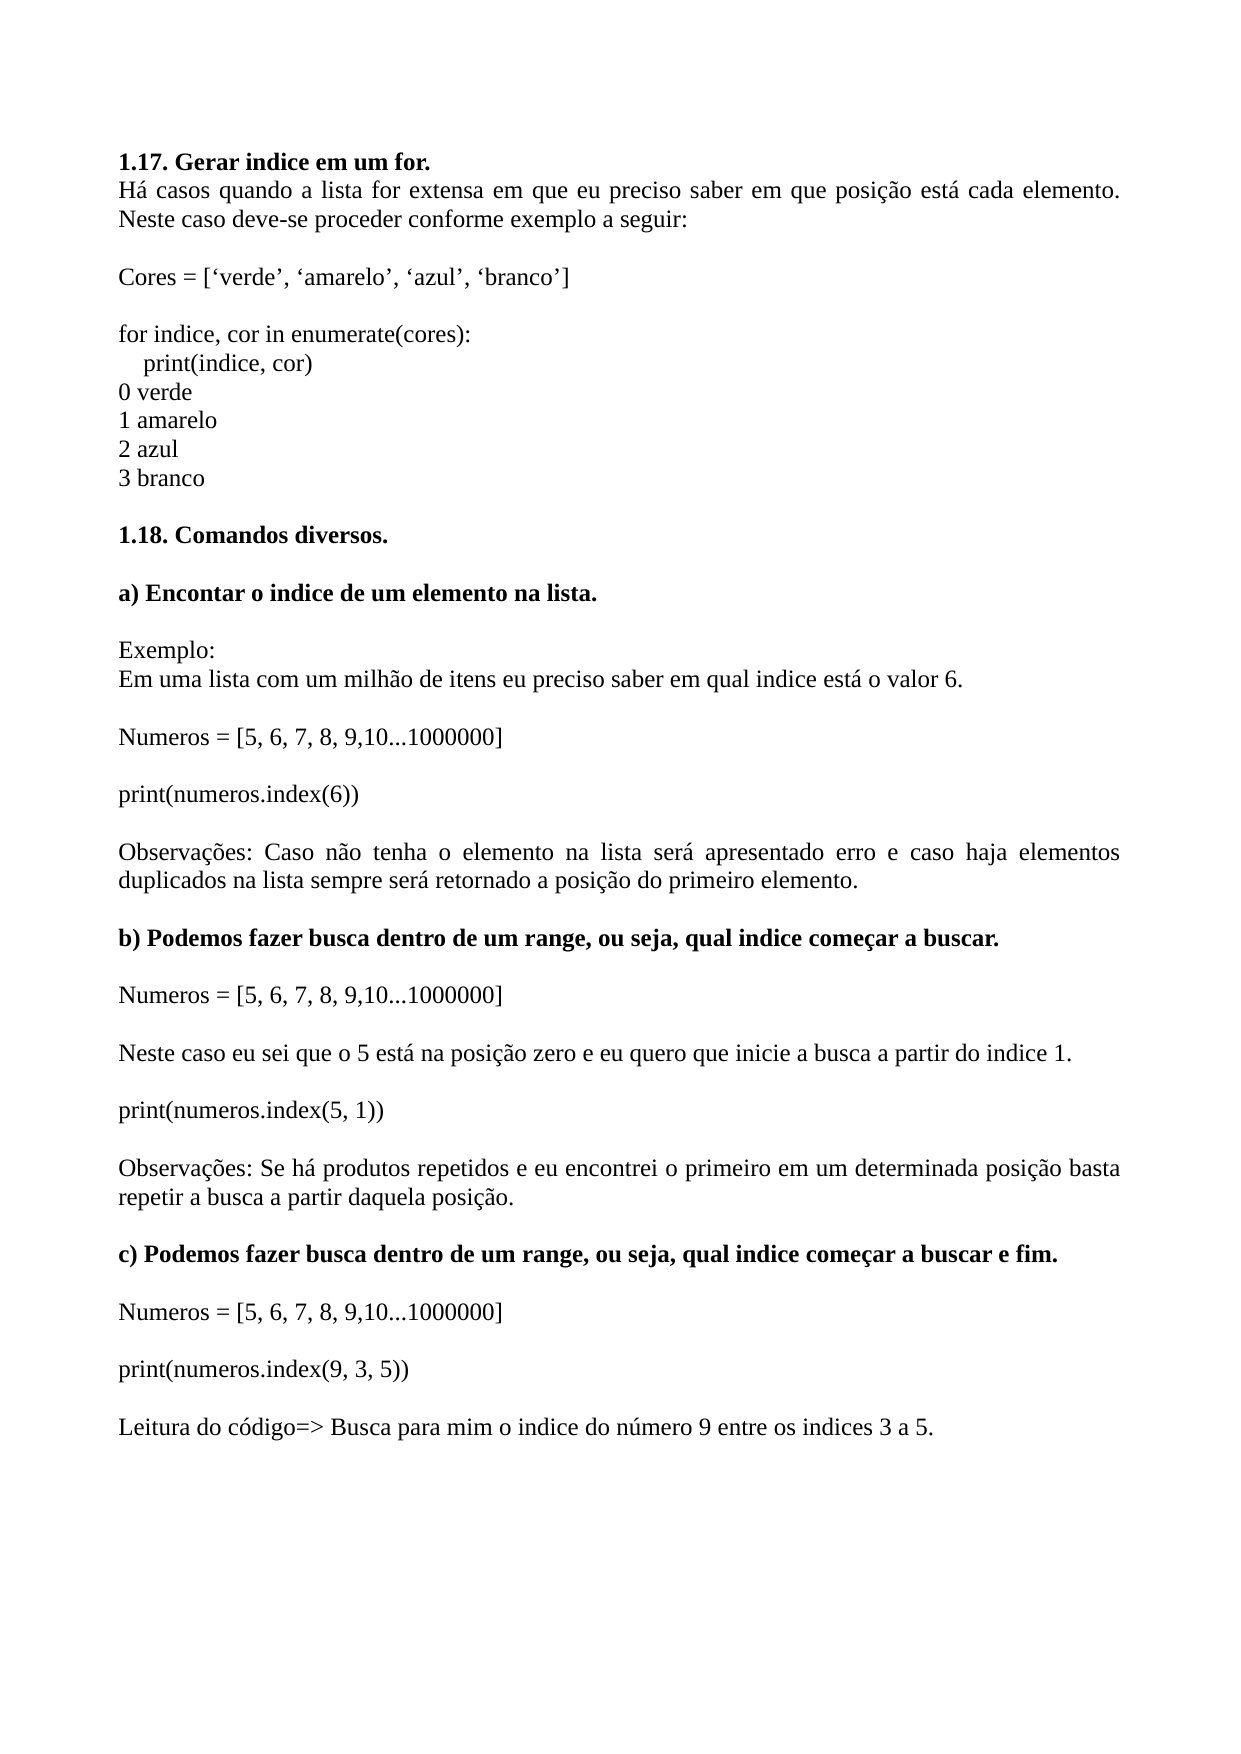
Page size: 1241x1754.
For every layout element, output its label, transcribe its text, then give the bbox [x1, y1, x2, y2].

text Observações: Se há produtos repetidos e eu encontrei o primeiro em um determinada posição basta repetir a busca a partir daquela posição. [118, 1153, 1122, 1211]
text for indice, cor in enumerate(cores): [118, 319, 1122, 348]
text Cores = [‘verde’, ‘amarelo’, ‘azul’, ‘branco’] [118, 262, 1122, 291]
text c) Podemos fazer busca dentro de um range, ou seja, qual indice começar a buscar e fim. [118, 1239, 1122, 1268]
text print(numeros.index(6)) [118, 779, 1122, 808]
text Há casos quando a lista for extensa em que eu preciso saber em que posição está cada elemento. Neste caso deve-se proceder conforme exemplo a seguir: [118, 176, 1122, 233]
text b) Podemos fazer busca dentro de um range, ou seja, qual indice começar a buscar. [118, 923, 1122, 952]
text a) Encontar o indice de um elemento na lista. [118, 578, 1122, 607]
text 1.18. Comandos diversos. [118, 521, 1122, 549]
text Numeros = [5, 6, 7, 8, 9,10...1000000] [118, 1297, 1122, 1326]
text Numeros = [5, 6, 7, 8, 9,10...1000000] [118, 722, 1122, 751]
text 3 branco [118, 463, 1122, 492]
text 1.17. Gerar indice em um for. [118, 147, 1122, 176]
text Neste caso eu sei que o 5 está na posição zero e eu quero que inicie a busca a partir do indice 1. [118, 1038, 1122, 1067]
text print(numeros.index(9, 3, 5)) [118, 1354, 1122, 1383]
text Em uma lista com um milhão de itens eu preciso saber em qual indice está o valor 6. [118, 664, 1122, 693]
text 2 azul [118, 434, 1122, 463]
text Observações: Caso não tenha o elemento na lista será apresentado erro e caso haja elementos duplicados na lista sempre será retornado a posição do primeiro elemento. [118, 837, 1122, 894]
text print(indice, cor) [118, 348, 1122, 377]
text Leitura do código=> Busca para mim o indice do número 9 entre os indices 3 a 5. [118, 1412, 1122, 1441]
text Numeros = [5, 6, 7, 8, 9,10...1000000] [118, 981, 1122, 1009]
text 0 verde [118, 377, 1122, 406]
text print(numeros.index(5, 1)) [118, 1096, 1122, 1124]
text 1 amarelo [118, 406, 1122, 434]
text Exemplo: [118, 636, 1122, 664]
